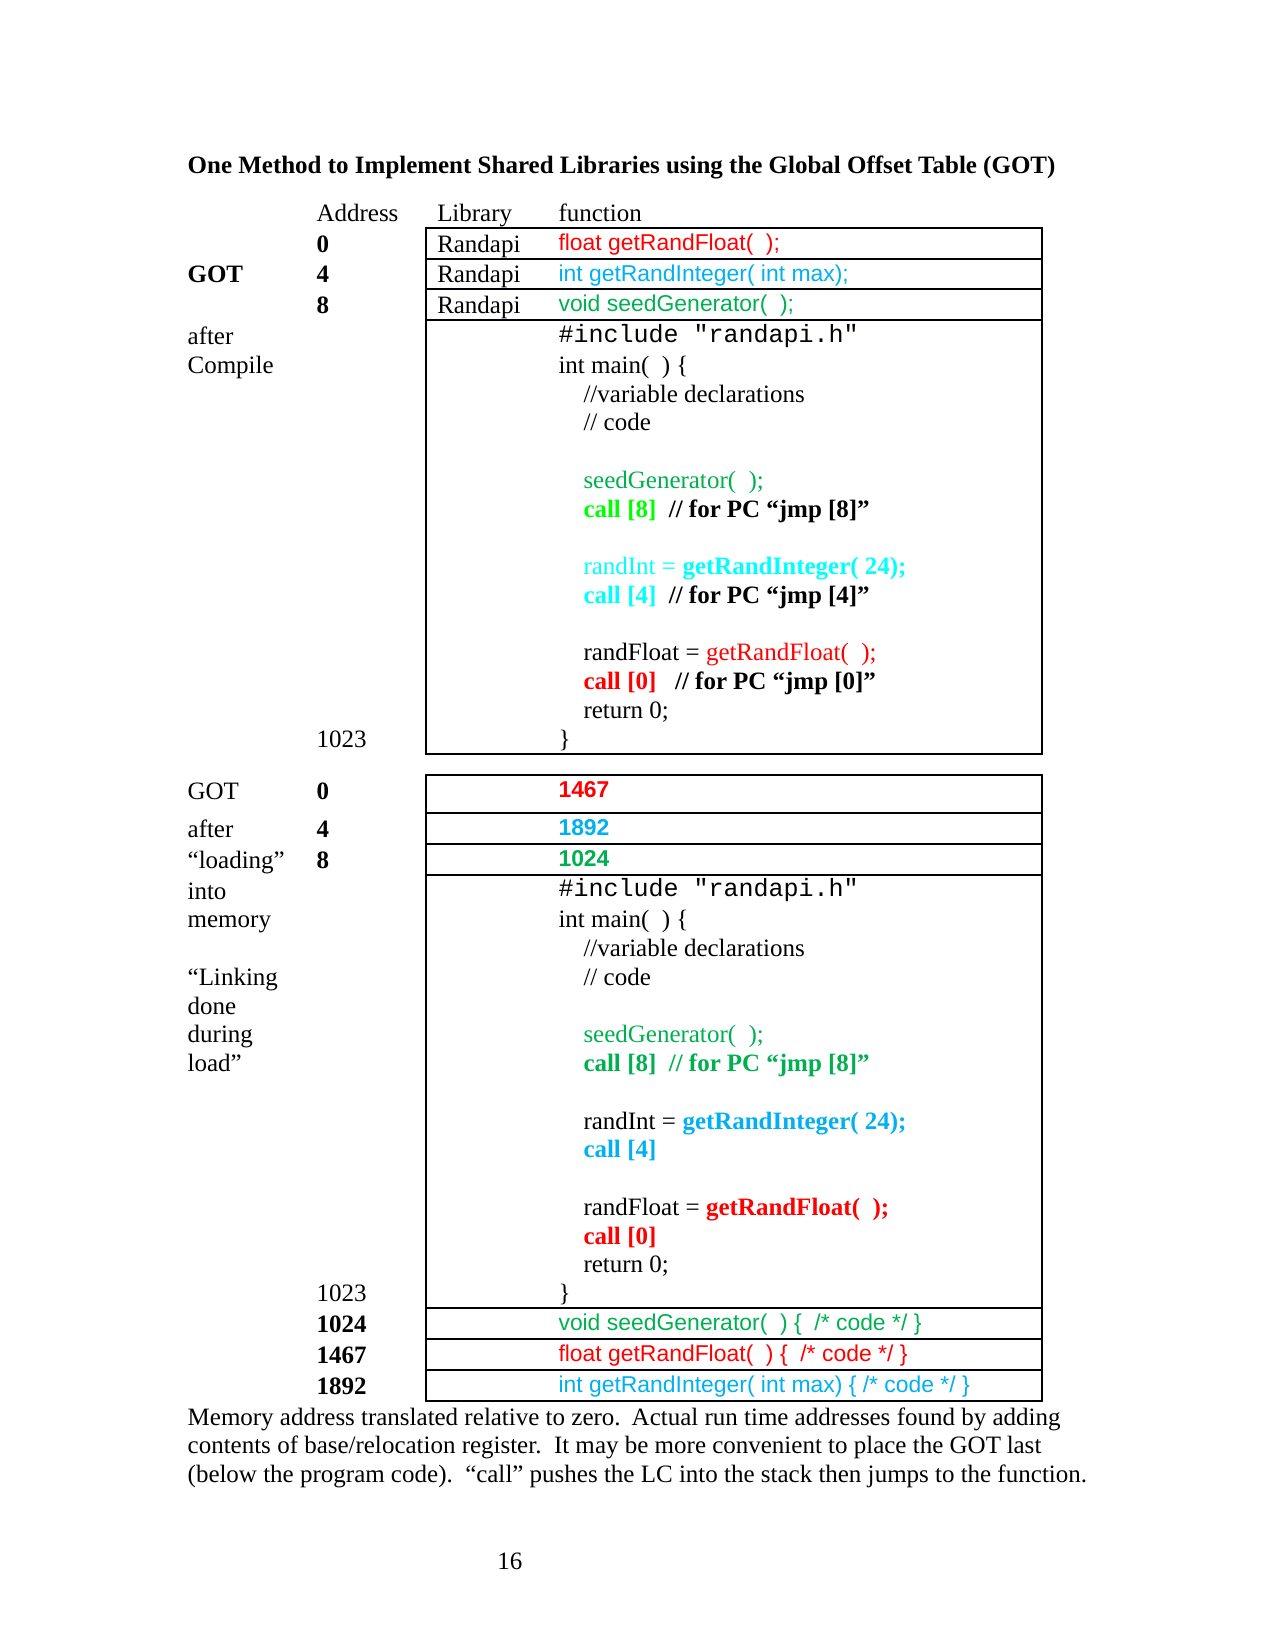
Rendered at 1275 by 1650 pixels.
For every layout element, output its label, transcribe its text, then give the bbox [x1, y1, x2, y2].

table_cell [427, 638, 547, 666]
table_cell done [176, 991, 305, 1019]
table_cell call [4] [547, 1135, 1041, 1163]
table_cell [305, 1135, 425, 1163]
table_cell [305, 874, 425, 904]
table_cell [427, 1309, 547, 1338]
table_cell after [176, 319, 305, 350]
table_cell [1043, 933, 1098, 962]
table_cell [547, 523, 1041, 551]
table_cell [427, 724, 547, 752]
table_cell [547, 436, 1041, 465]
table_cell int getRandInteger( int max); [547, 260, 1041, 288]
table_cell float getRandFloat( ) { /* code */ } [547, 1340, 1041, 1369]
table_cell [176, 1163, 305, 1192]
table_cell [176, 465, 305, 494]
table_header Library [426, 198, 547, 227]
table_cell [547, 1077, 1041, 1106]
table_cell } [547, 1278, 1041, 1307]
table_cell 0 [305, 774, 425, 812]
table_cell [427, 1020, 547, 1048]
table_cell [176, 638, 305, 666]
table_cell [176, 408, 305, 436]
table_cell [427, 1135, 547, 1163]
table_cell [427, 551, 547, 580]
table_cell Compile [176, 350, 305, 379]
text Memory address translated relative to zero. Actual run time addresses found by adding contents of base/relocation register. It may be more convenient to place the GOT last (below the program code). “call” pushes the LC into the stack then jumps to the function. [187, 1402, 1087, 1488]
table_cell [176, 1192, 305, 1221]
table_cell Randapi [427, 260, 547, 288]
table_cell 8 [305, 843, 425, 874]
table_cell [176, 1369, 305, 1399]
table_cell [176, 666, 305, 695]
table_header Address [305, 198, 426, 227]
text One Method to Implement Shared Libraries using the Global Offset Table (GOT) [187, 150, 1087, 179]
table_cell during [176, 1020, 305, 1048]
table_cell [547, 755, 1042, 774]
table_cell seedGenerator( ); [547, 1020, 1041, 1048]
table_cell [176, 494, 305, 522]
table_cell [176, 609, 305, 637]
table_cell [1043, 1338, 1098, 1369]
table_cell [427, 1278, 547, 1307]
table_cell [176, 580, 305, 609]
table_cell call [0] [547, 1221, 1041, 1249]
table_cell [427, 876, 547, 904]
table_cell [1043, 1135, 1098, 1163]
table_cell [305, 580, 425, 609]
table_cell 4 [305, 812, 425, 843]
table_cell [1043, 1106, 1098, 1134]
table_cell 1023 [305, 724, 425, 752]
table_cell [305, 1020, 425, 1048]
table_cell [305, 695, 425, 724]
table_cell [1043, 227, 1098, 257]
table_cell call [0] // for PC “jmp [0]” [547, 666, 1041, 695]
table_cell [1043, 1077, 1098, 1106]
table_cell [305, 1163, 425, 1192]
table_cell [1043, 288, 1098, 319]
table_cell [305, 1106, 425, 1134]
table_cell [426, 755, 547, 774]
table_cell //variable declarations [547, 379, 1041, 407]
table_cell [427, 321, 547, 350]
table_cell load” [176, 1048, 305, 1077]
table_cell 4 [305, 258, 425, 288]
table_cell [1043, 874, 1098, 904]
table_cell [547, 609, 1041, 637]
table_cell [176, 551, 305, 580]
table_cell [176, 1250, 305, 1278]
table_cell [305, 465, 425, 494]
table_cell [427, 1340, 547, 1369]
table_cell [305, 638, 425, 666]
table_cell [1043, 812, 1098, 843]
table_cell // code [547, 962, 1041, 991]
table_cell [305, 1192, 425, 1221]
table_cell 1892 [305, 1369, 425, 1399]
table_cell [427, 666, 547, 695]
table_cell randFloat = getRandFloat( ); [547, 1192, 1041, 1221]
table_cell [1043, 465, 1098, 494]
table_cell } [547, 724, 1041, 752]
table_cell 1892 [547, 814, 1041, 843]
table_cell [1042, 753, 1098, 774]
table_cell Randapi [427, 290, 547, 319]
table_cell [1043, 991, 1098, 1019]
table_cell [427, 1048, 547, 1077]
table_cell [305, 1048, 425, 1077]
table_cell [176, 1338, 305, 1369]
table_cell [305, 905, 425, 933]
table_cell [427, 695, 547, 724]
table_cell 1467 [547, 776, 1041, 812]
table_cell [1043, 905, 1098, 933]
table_cell int main( ) { [547, 350, 1041, 379]
table_cell Randapi [427, 229, 547, 257]
table_cell [176, 753, 305, 774]
table_cell [427, 962, 547, 991]
table_cell [1043, 774, 1098, 812]
table_cell [176, 933, 305, 962]
table_cell [176, 379, 305, 407]
table_cell [427, 1371, 547, 1399]
table_header [176, 198, 305, 227]
table_cell [305, 609, 425, 637]
table_cell [176, 227, 305, 257]
table_cell [305, 666, 425, 695]
table_cell [305, 379, 425, 407]
table_cell call [4] // for PC “jmp [4]” [547, 580, 1041, 609]
table_cell [305, 436, 425, 465]
table_cell [1043, 1250, 1098, 1278]
table_cell [176, 724, 305, 752]
table_cell 0 [305, 227, 425, 257]
table_cell [305, 1221, 425, 1249]
table_cell [305, 962, 425, 991]
table_cell return 0; [547, 1250, 1041, 1278]
table_cell [547, 991, 1041, 1019]
table_cell after [176, 812, 305, 843]
table_cell randInt = getRandInteger( 24); [547, 551, 1041, 580]
table_header function [547, 198, 1042, 227]
table_cell [427, 580, 547, 609]
table_cell int main( ) { [547, 905, 1041, 933]
table_cell [427, 1250, 547, 1278]
table_cell 8 [305, 288, 425, 319]
table_cell [427, 905, 547, 933]
table_cell [305, 523, 425, 551]
table_cell [176, 1077, 305, 1106]
table_cell [427, 494, 547, 522]
table_cell memory [176, 905, 305, 933]
table_cell [1043, 609, 1098, 637]
table_cell [427, 1221, 547, 1249]
table_cell [176, 1221, 305, 1249]
table_cell [427, 408, 547, 436]
table_cell [176, 1307, 305, 1338]
table_cell #include "randapi.h" [547, 876, 1041, 904]
table_cell into [176, 874, 305, 904]
table_cell [176, 523, 305, 551]
table_cell [1043, 1020, 1098, 1048]
table_cell [1043, 1192, 1098, 1221]
table_cell GOT [176, 774, 305, 812]
table_cell [305, 319, 425, 350]
table_cell [427, 465, 547, 494]
table_cell [427, 1077, 547, 1106]
table_cell [1043, 436, 1098, 465]
table_cell 1024 [305, 1307, 425, 1338]
table_cell // code [547, 408, 1041, 436]
table_cell [1043, 408, 1098, 436]
table_cell void seedGenerator( ) { /* code */ } [547, 1309, 1041, 1338]
table_cell [1043, 1278, 1098, 1307]
table_cell [305, 1250, 425, 1278]
table_cell [176, 288, 305, 319]
table_cell return 0; [547, 695, 1041, 724]
table_cell float getRandFloat( ); [547, 229, 1041, 257]
table_cell [176, 695, 305, 724]
table_cell [427, 776, 547, 812]
table_cell [305, 350, 425, 379]
table_cell [547, 1163, 1041, 1192]
table_cell [427, 991, 547, 1019]
table_cell [1043, 843, 1098, 874]
table_cell call [8] // for PC “jmp [8]” [547, 1048, 1041, 1077]
table_cell [305, 551, 425, 580]
table_cell [427, 436, 547, 465]
table_cell [1043, 1369, 1098, 1399]
table_cell [176, 1278, 305, 1307]
table_cell [427, 1192, 547, 1221]
table_cell GOT [176, 258, 305, 288]
table_header [1042, 198, 1098, 227]
table_cell [1043, 666, 1098, 695]
table_cell [1043, 258, 1098, 288]
table_cell [1043, 962, 1098, 991]
table_cell [1043, 1221, 1098, 1249]
table_cell void seedGenerator( ); [547, 290, 1041, 319]
table_cell [1043, 695, 1098, 724]
table_cell [1043, 494, 1098, 522]
table_cell [1043, 1048, 1098, 1077]
table_cell [305, 991, 425, 1019]
table_cell [427, 845, 547, 874]
table_cell 1024 [547, 845, 1041, 874]
table_cell [1043, 1307, 1098, 1338]
table_cell randFloat = getRandFloat( ); [547, 638, 1041, 666]
table_cell [427, 1106, 547, 1134]
table_cell [176, 436, 305, 465]
table_cell “Linking [176, 962, 305, 991]
table_cell [427, 379, 547, 407]
table_cell #include "randapi.h" [547, 321, 1041, 350]
table_cell [1043, 1163, 1098, 1192]
table_cell [427, 523, 547, 551]
table_cell [1043, 350, 1098, 379]
table_cell //variable declarations [547, 933, 1041, 962]
table_cell [427, 933, 547, 962]
table_cell [305, 933, 425, 962]
table_cell [176, 1106, 305, 1134]
table_cell [427, 1163, 547, 1192]
table_cell call [8] // for PC “jmp [8]” [547, 494, 1041, 522]
table_cell [427, 350, 547, 379]
table_cell [305, 494, 425, 522]
table_cell 1467 [305, 1338, 425, 1369]
table_cell [1043, 379, 1098, 407]
table_cell “loading” [176, 843, 305, 874]
table_cell randInt = getRandInteger( 24); [547, 1106, 1041, 1134]
table_cell [427, 609, 547, 637]
table_cell [1043, 319, 1098, 350]
table_cell [1043, 638, 1098, 666]
table_cell [1043, 724, 1098, 752]
table_cell [305, 408, 425, 436]
table_cell [1043, 551, 1098, 580]
table_cell [1043, 523, 1098, 551]
table_cell [305, 1077, 425, 1106]
table_cell [305, 753, 426, 774]
table_cell [427, 814, 547, 843]
table_cell [1043, 580, 1098, 609]
table_cell seedGenerator( ); [547, 465, 1041, 494]
table_cell [176, 1135, 305, 1163]
table_cell int getRandInteger( int max) { /* code */ } [547, 1371, 1041, 1399]
table_cell 1023 [305, 1278, 425, 1307]
